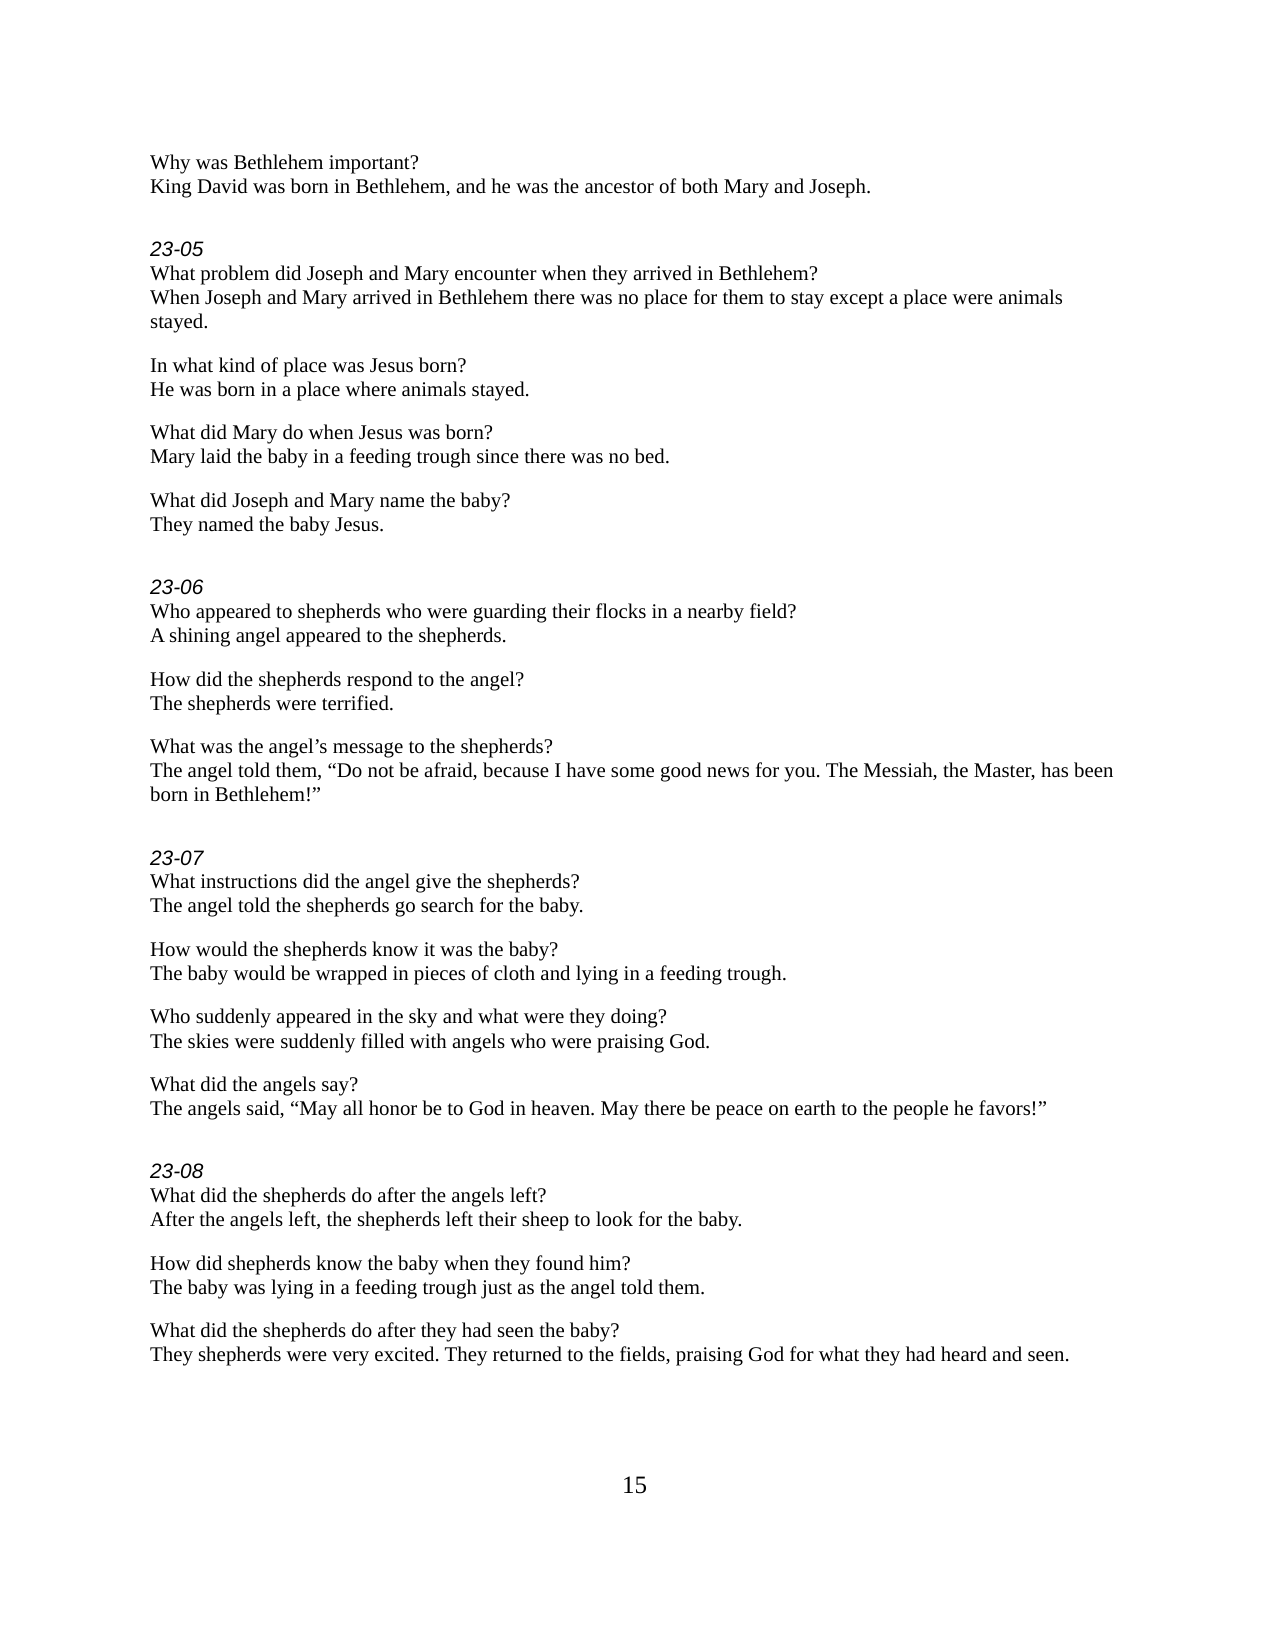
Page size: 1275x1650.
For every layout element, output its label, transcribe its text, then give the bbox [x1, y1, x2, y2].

text In what kind of place was Jesus born? He was born in a place where animals stayed. [150, 353, 1125, 401]
text What did Mary do when Jesus was born? Mary laid the baby in a feeding trough since there was no bed. [150, 420, 1125, 468]
text Who appeared to shepherds who were guarding their flocks in a nearby field? A shining angel appeared to the shepherds. [150, 599, 1125, 647]
text What was the angel’s message to the shepherds? The angel told them, “Do not be afraid, because I have some good news for you. The Messiah, the Master, has been born in Bethlehem!” [150, 734, 1125, 806]
text What did the shepherds do after the angels left? After the angels left, the shepherds left their sheep to look for the baby. [150, 1183, 1125, 1231]
subtitle 23-07 [150, 845, 1125, 869]
text What did Joseph and Mary name the baby? They named the baby Jesus. [150, 488, 1125, 536]
text How did the shepherds respond to the angel? The shepherds were terrified. [150, 667, 1125, 715]
text What did the shepherds do after they had seen the baby? They shepherds were very excited. They returned to the fields, praising God for what they had heard and seen. [150, 1318, 1125, 1366]
text What did the angels say? The angels said, “May all honor be to God in heaven. May there be peace on earth to the people he favors!” [150, 1072, 1125, 1120]
text How would the shepherds know it was the baby? The baby would be wrapped in pieces of cloth and lying in a feeding trough. [150, 937, 1125, 985]
subtitle 23-08 [150, 1159, 1125, 1183]
subtitle 23-05 [150, 237, 1125, 261]
text Who suddenly appeared in the sky and what were they doing? The skies were suddenly filled with angels who were praising God. [150, 1004, 1125, 1053]
text What problem did Joseph and Mary encounter when they arrived in Bethlehem? When Joseph and Mary arrived in Bethlehem there was no place for them to stay except a place were animals stayed. [150, 261, 1125, 333]
text What instructions did the angel give the shepherds? The angel told the shepherds go search for the baby. [150, 869, 1125, 917]
text How did shepherds know the baby when they found him? The baby was lying in a feeding trough just as the angel told them. [150, 1251, 1125, 1299]
subtitle 23-06 [150, 575, 1125, 599]
text Why was Bethlehem important? King David was born in Bethlehem, and he was the ancestor of both Mary and Joseph. [150, 150, 1125, 198]
